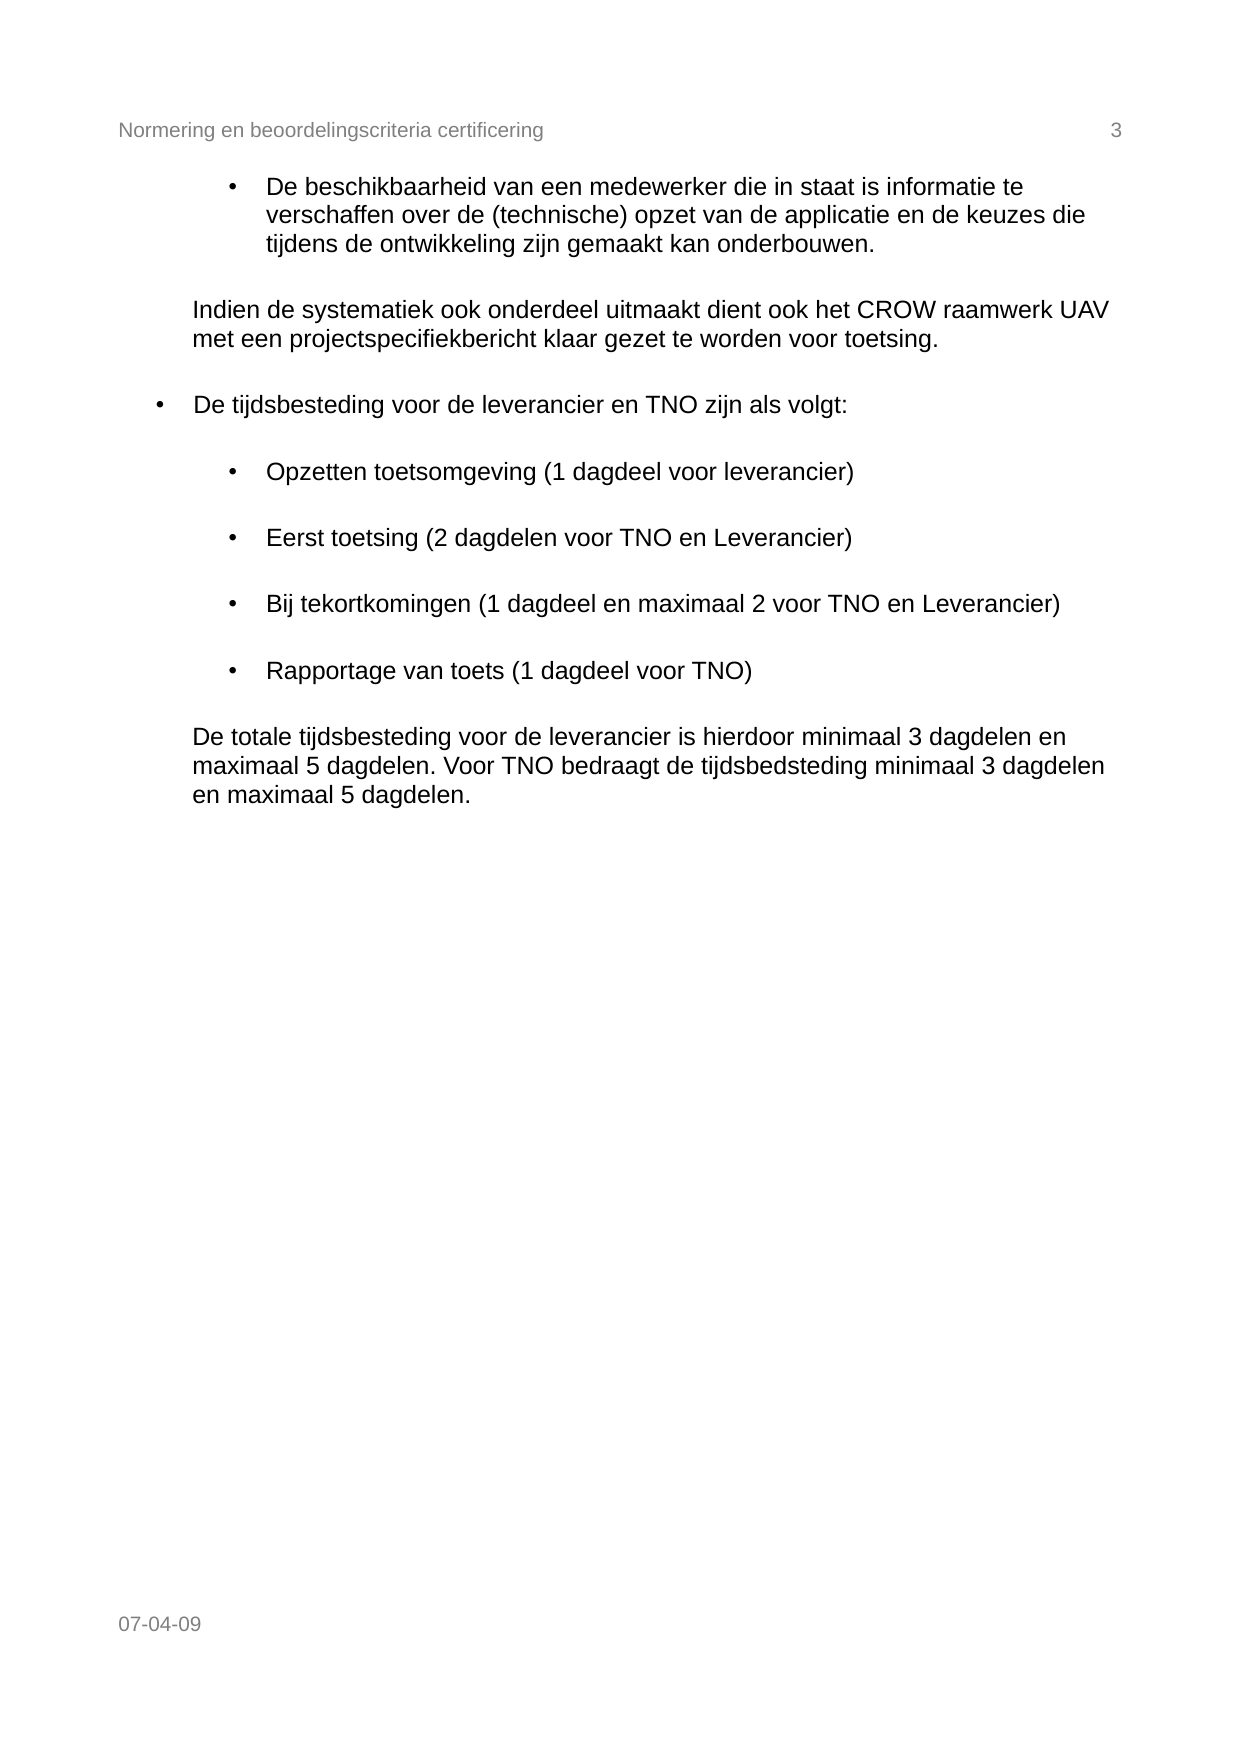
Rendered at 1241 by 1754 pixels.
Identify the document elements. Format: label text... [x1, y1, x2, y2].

list Eerst toetsing (2 dagdelen voor TNO en Leverancier) [228, 523, 1122, 552]
list De tijdsbesteding voor de leverancier en TNO zijn als volgt: [156, 390, 1122, 419]
list Bij tekortkomingen (1 dagdeel en maximaal 2 voor TNO en Leverancier) [228, 589, 1122, 618]
list Rapportage van toets (1 dagdeel voor TNO) [228, 656, 1122, 685]
list Opzetten toetsomgeving (1 dagdeel voor leverancier) [228, 457, 1122, 486]
list De beschikbaarheid van een medewerker die in staat is informatie te verschaffen over de (technische) opzet van de applicatie en de keuzes die tijdens de ontwikkeling zijn gemaakt kan onderbouwen. [228, 172, 1122, 258]
list Indien de systematiek ook onderdeel uitmaakt dient ook het CROW raamwerk UAV met een projectspecifiekbericht klaar gezet te worden voor toetsing. [154, 295, 1122, 353]
list De totale tijdsbesteding voor de leverancier is hierdoor minimaal 3 dagdelen en maximaal 5 dagdelen. Voor TNO bedraagt de tijdsbedsteding minimaal 3 dagdelen en maximaal 5 dagdelen. [192, 722, 1122, 808]
